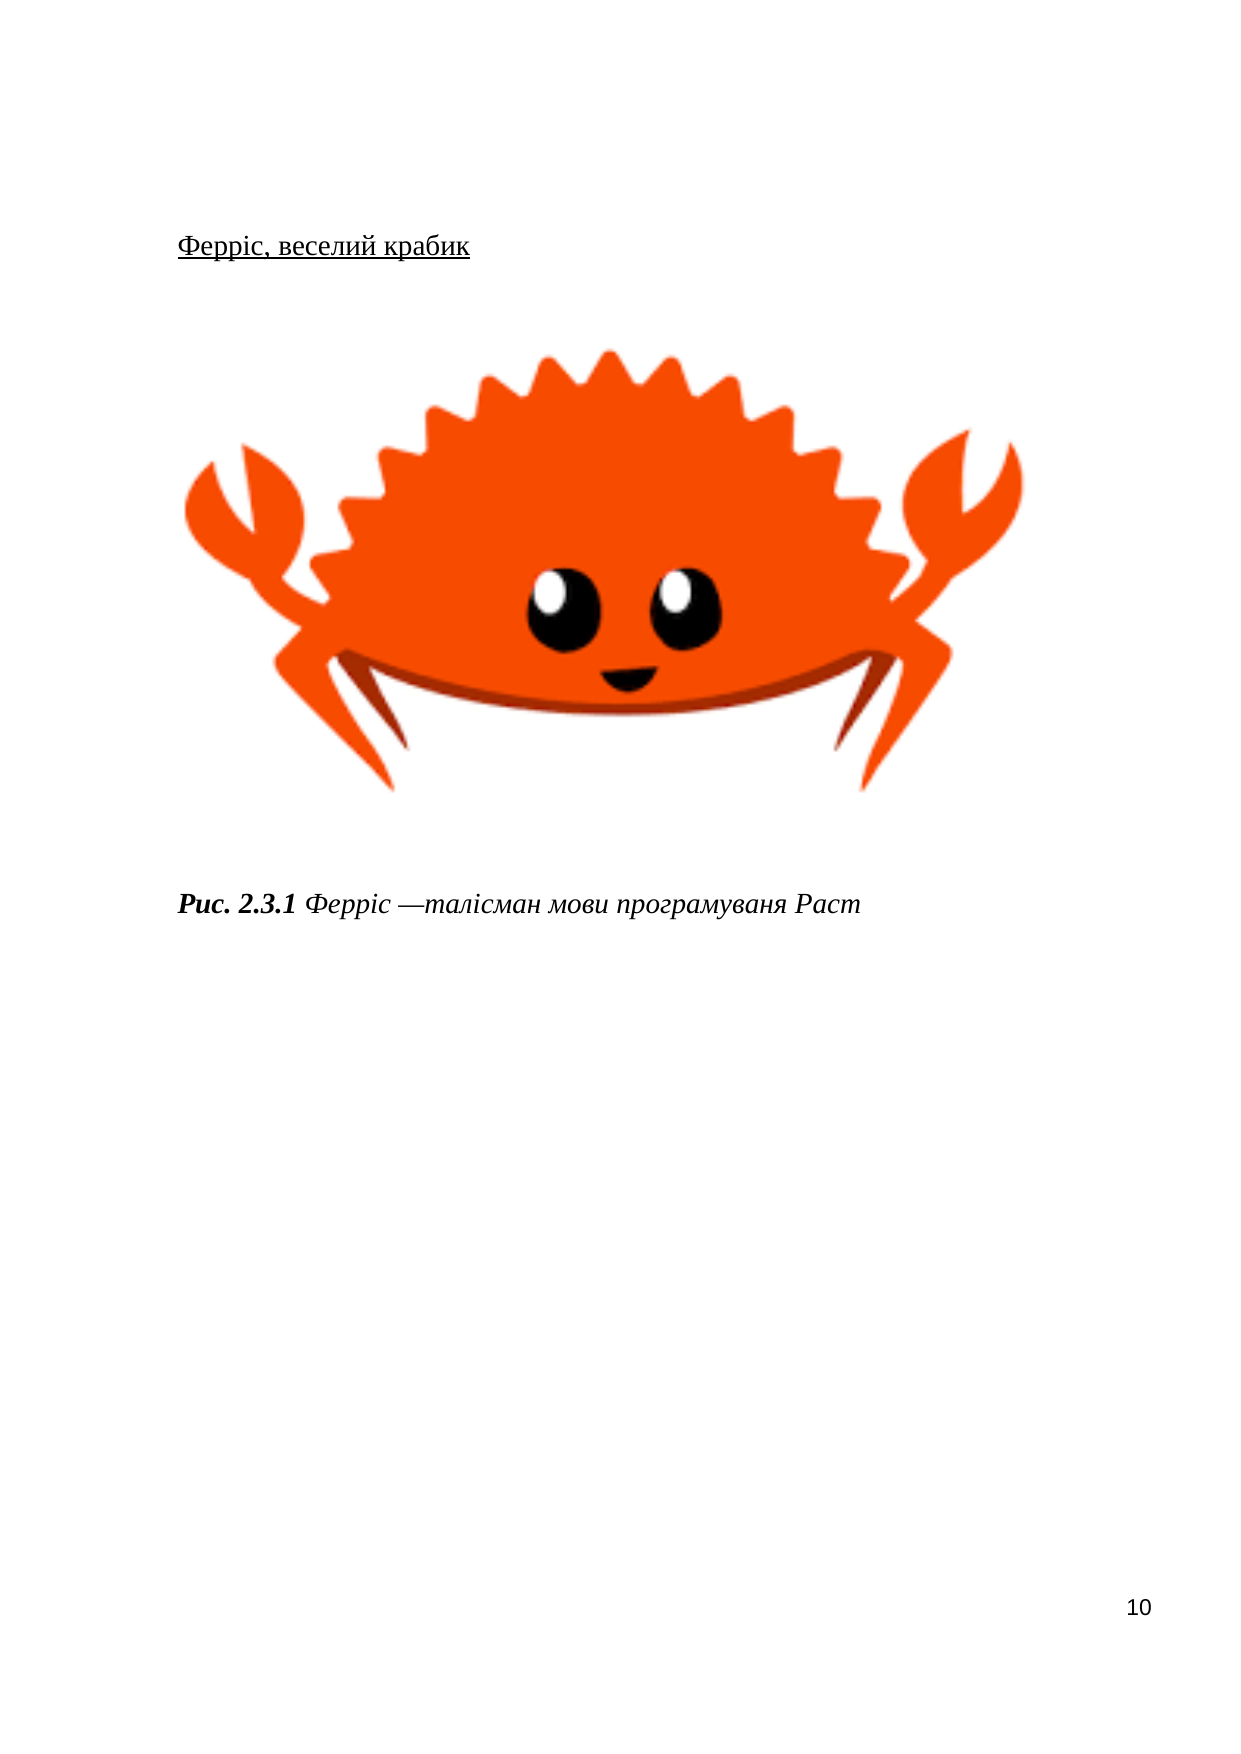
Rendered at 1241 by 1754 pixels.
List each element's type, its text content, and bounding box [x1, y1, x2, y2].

picture [177, 287, 1035, 862]
text Рис. 2.3.1 Ферріс —талісман мови програмуваня Раст [177, 886, 1152, 919]
text Ферріс, веселий крабик [177, 228, 1152, 262]
